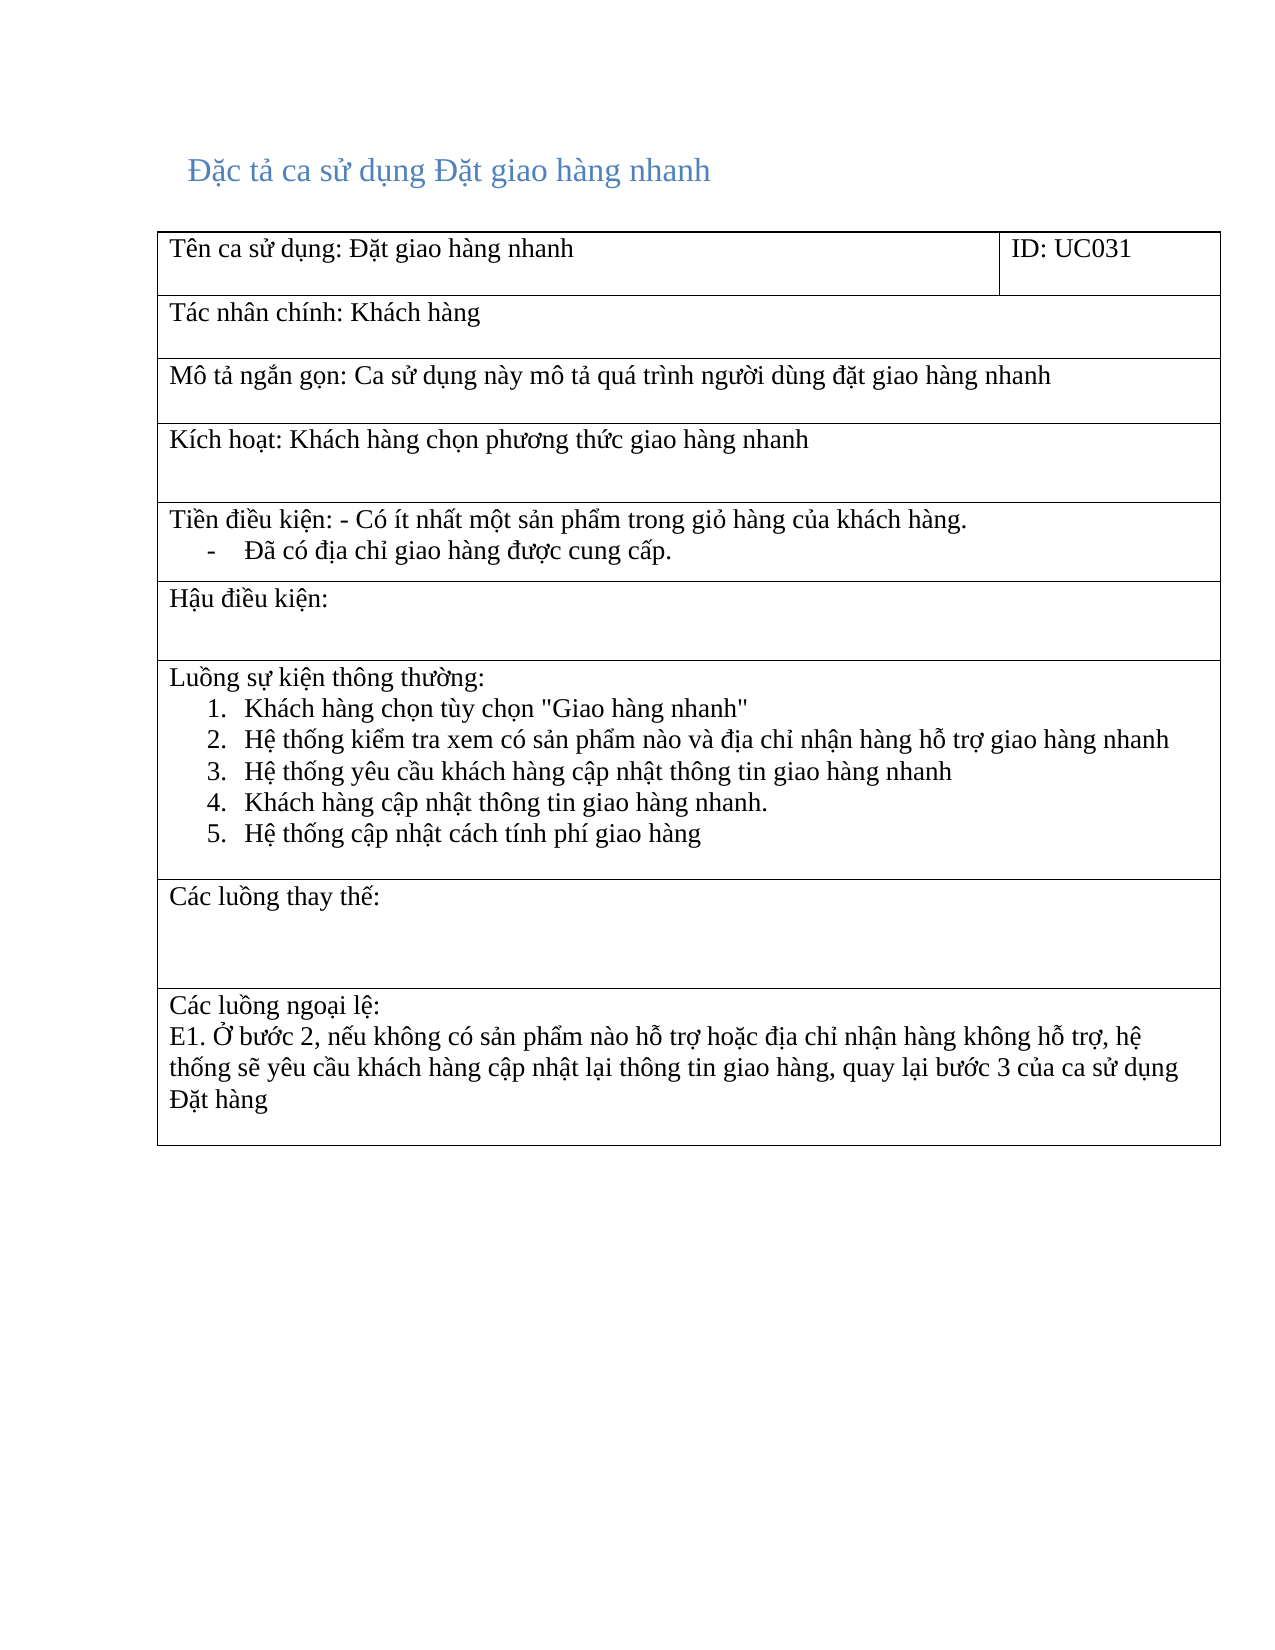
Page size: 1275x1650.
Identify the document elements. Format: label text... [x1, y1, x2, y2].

table_cell Các luồng ngoại lệ: E1. Ở bước 2, nếu không có sản phẩm nào hỗ trợ hoặc địa chỉ nhận hàng không hỗ trợ, hệ thống sẽ yêu cầu khách hàng cập nhật lại thông tin giao hàng, quay lại bước 3 của ca sử dụng Đặt hàng [158, 989, 1220, 1145]
table_cell Mô tả ngắn gọn: Ca sử dụng này mô tả quá trình người dùng đặt giao hàng nhanh [158, 359, 1220, 422]
table_cell Tiền điều kiện: - Có ít nhất một sản phẩm trong giỏ hàng của khách hàng. Đã có địa chỉ giao hàng được cung cấp. [158, 503, 1220, 581]
table_cell Tác nhân chính: Khách hàng [158, 296, 1220, 358]
table_cell Các luồng thay thế: [158, 880, 1220, 988]
table_cell Hậu điều kiện: [158, 582, 1220, 660]
table_header ID: UC031 [1000, 233, 1220, 295]
table_cell Kích hoạt: Khách hàng chọn phương thức giao hàng nhanh [158, 424, 1220, 502]
table_header Tên ca sử dụng: Đặt giao hàng nhanh [158, 233, 999, 295]
table_cell Luồng sự kiện thông thường: Khách hàng chọn tùy chọn "Giao hàng nhanh" Hệ thống kiểm tra xem có sản phẩm nào và địa chỉ nhận hàng hỗ trợ giao hàng nhanh Hệ thống yêu cầu khách hàng cập nhật thông tin giao hàng nhanh Khách hàng cập nhật thông tin giao hàng nhanh. Hệ thống cập nhật cách tính phí giao hàng [158, 661, 1220, 879]
title Đặc tả ca sử dụng Đặt giao hàng nhanh [187, 150, 1087, 188]
